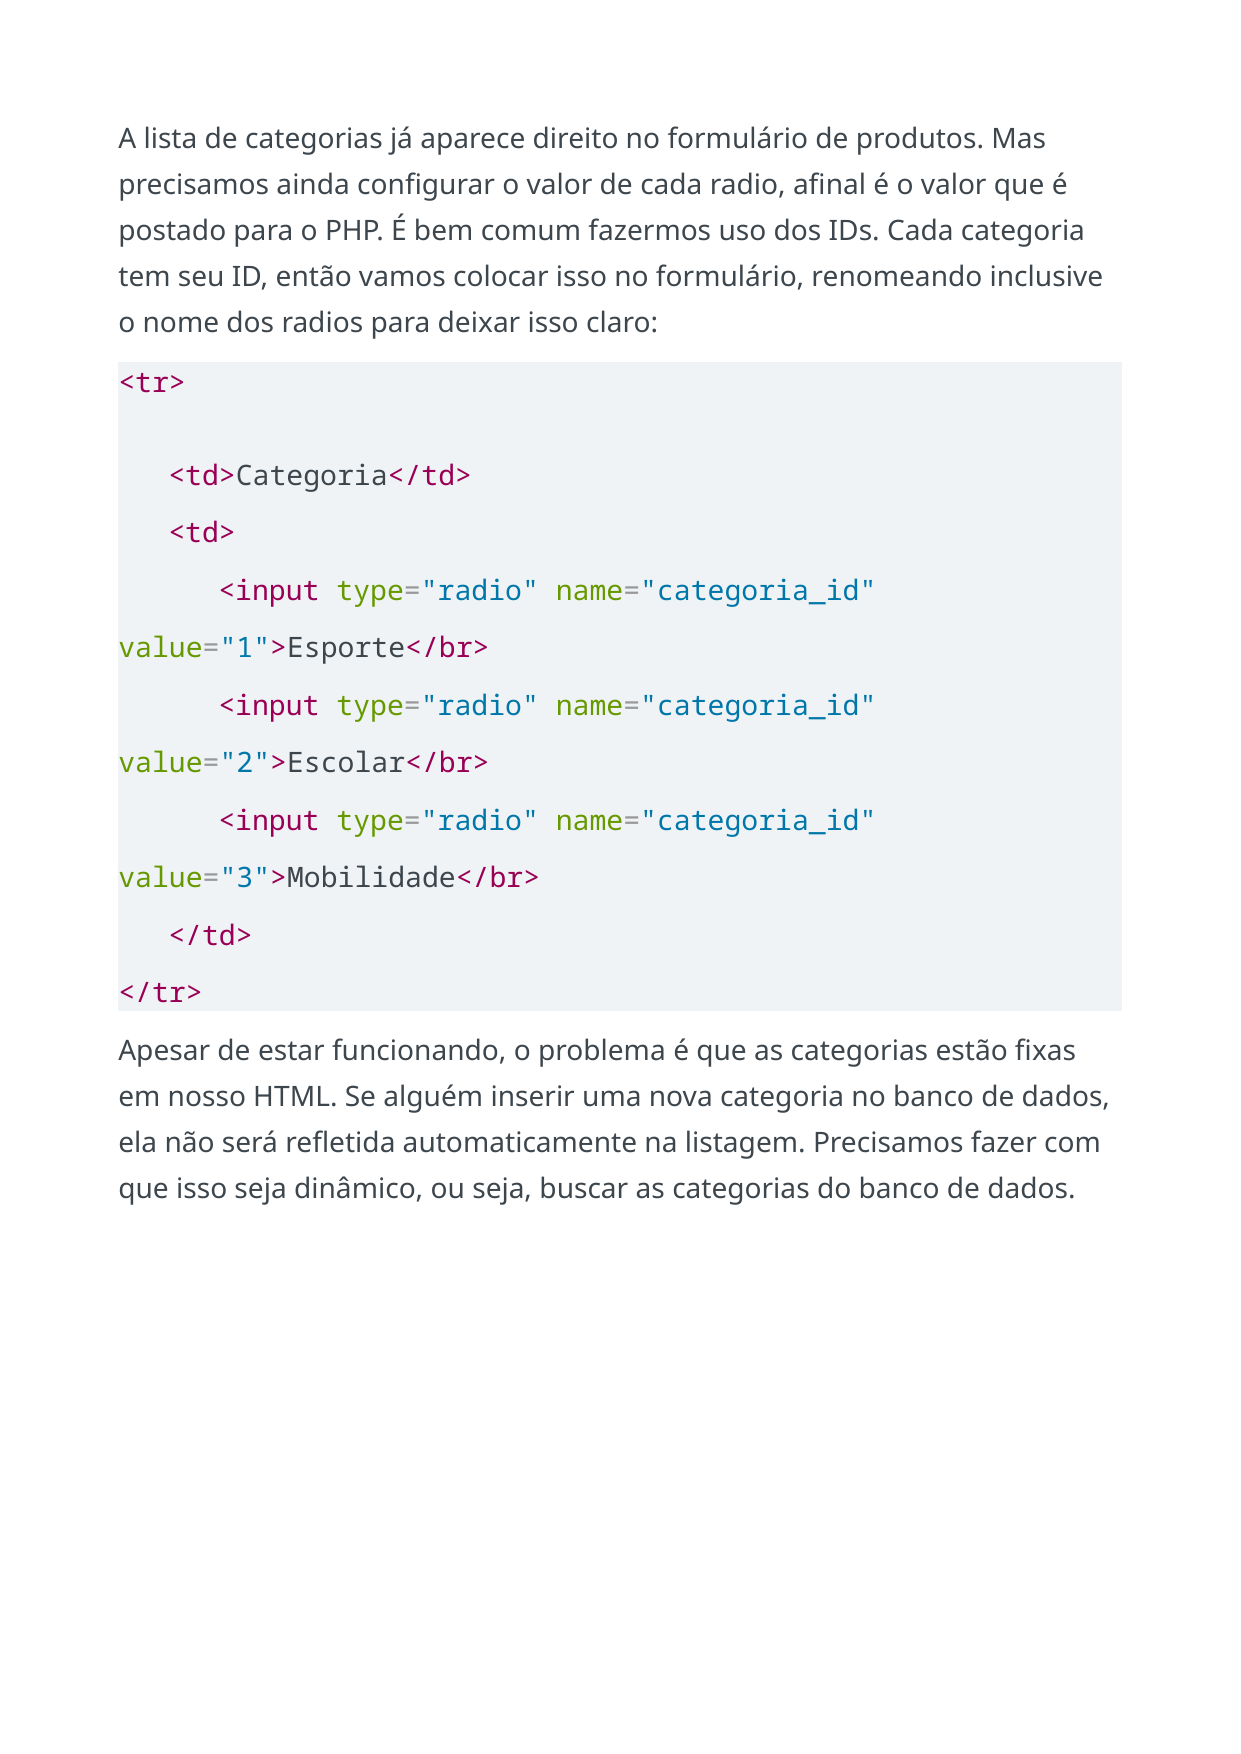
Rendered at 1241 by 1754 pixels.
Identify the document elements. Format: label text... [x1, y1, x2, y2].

text <td>Categoria</td> [118, 455, 1122, 494]
text </tr> [118, 973, 1122, 1011]
text <tr> [118, 362, 1122, 401]
text </td> [118, 915, 1122, 954]
text Apesar de estar funcionando, o problema é que as categorias estão fixas em nosso HTML. Se alguém inserir uma nova categoria no banco de dados, ela não será refletida automaticamente na listagem. Precisamos fazer com que isso seja dinâmico, ou seja, buscar as categorias do banco de dados. [118, 1030, 1122, 1206]
text <td> [118, 513, 1122, 551]
text <input type="radio" name="categoria_id" value="1">Esporte</br> [118, 570, 1122, 666]
text <input type="radio" name="categoria_id" value="2">Escolar</br> [118, 685, 1122, 781]
text <input type="radio" name="categoria_id" value="3">Mobilidade</br> [118, 800, 1122, 896]
text A lista de categorias já aparece direito no formulário de produtos. Mas precisamos ainda configurar o valor de cada radio, afinal é o valor que é postado para o PHP. É bem comum fazermos uso dos IDs. Cada categoria tem seu ID, então vamos colocar isso no formulário, renomeando inclusive o nome dos radios para deixar isso claro: [118, 118, 1122, 340]
